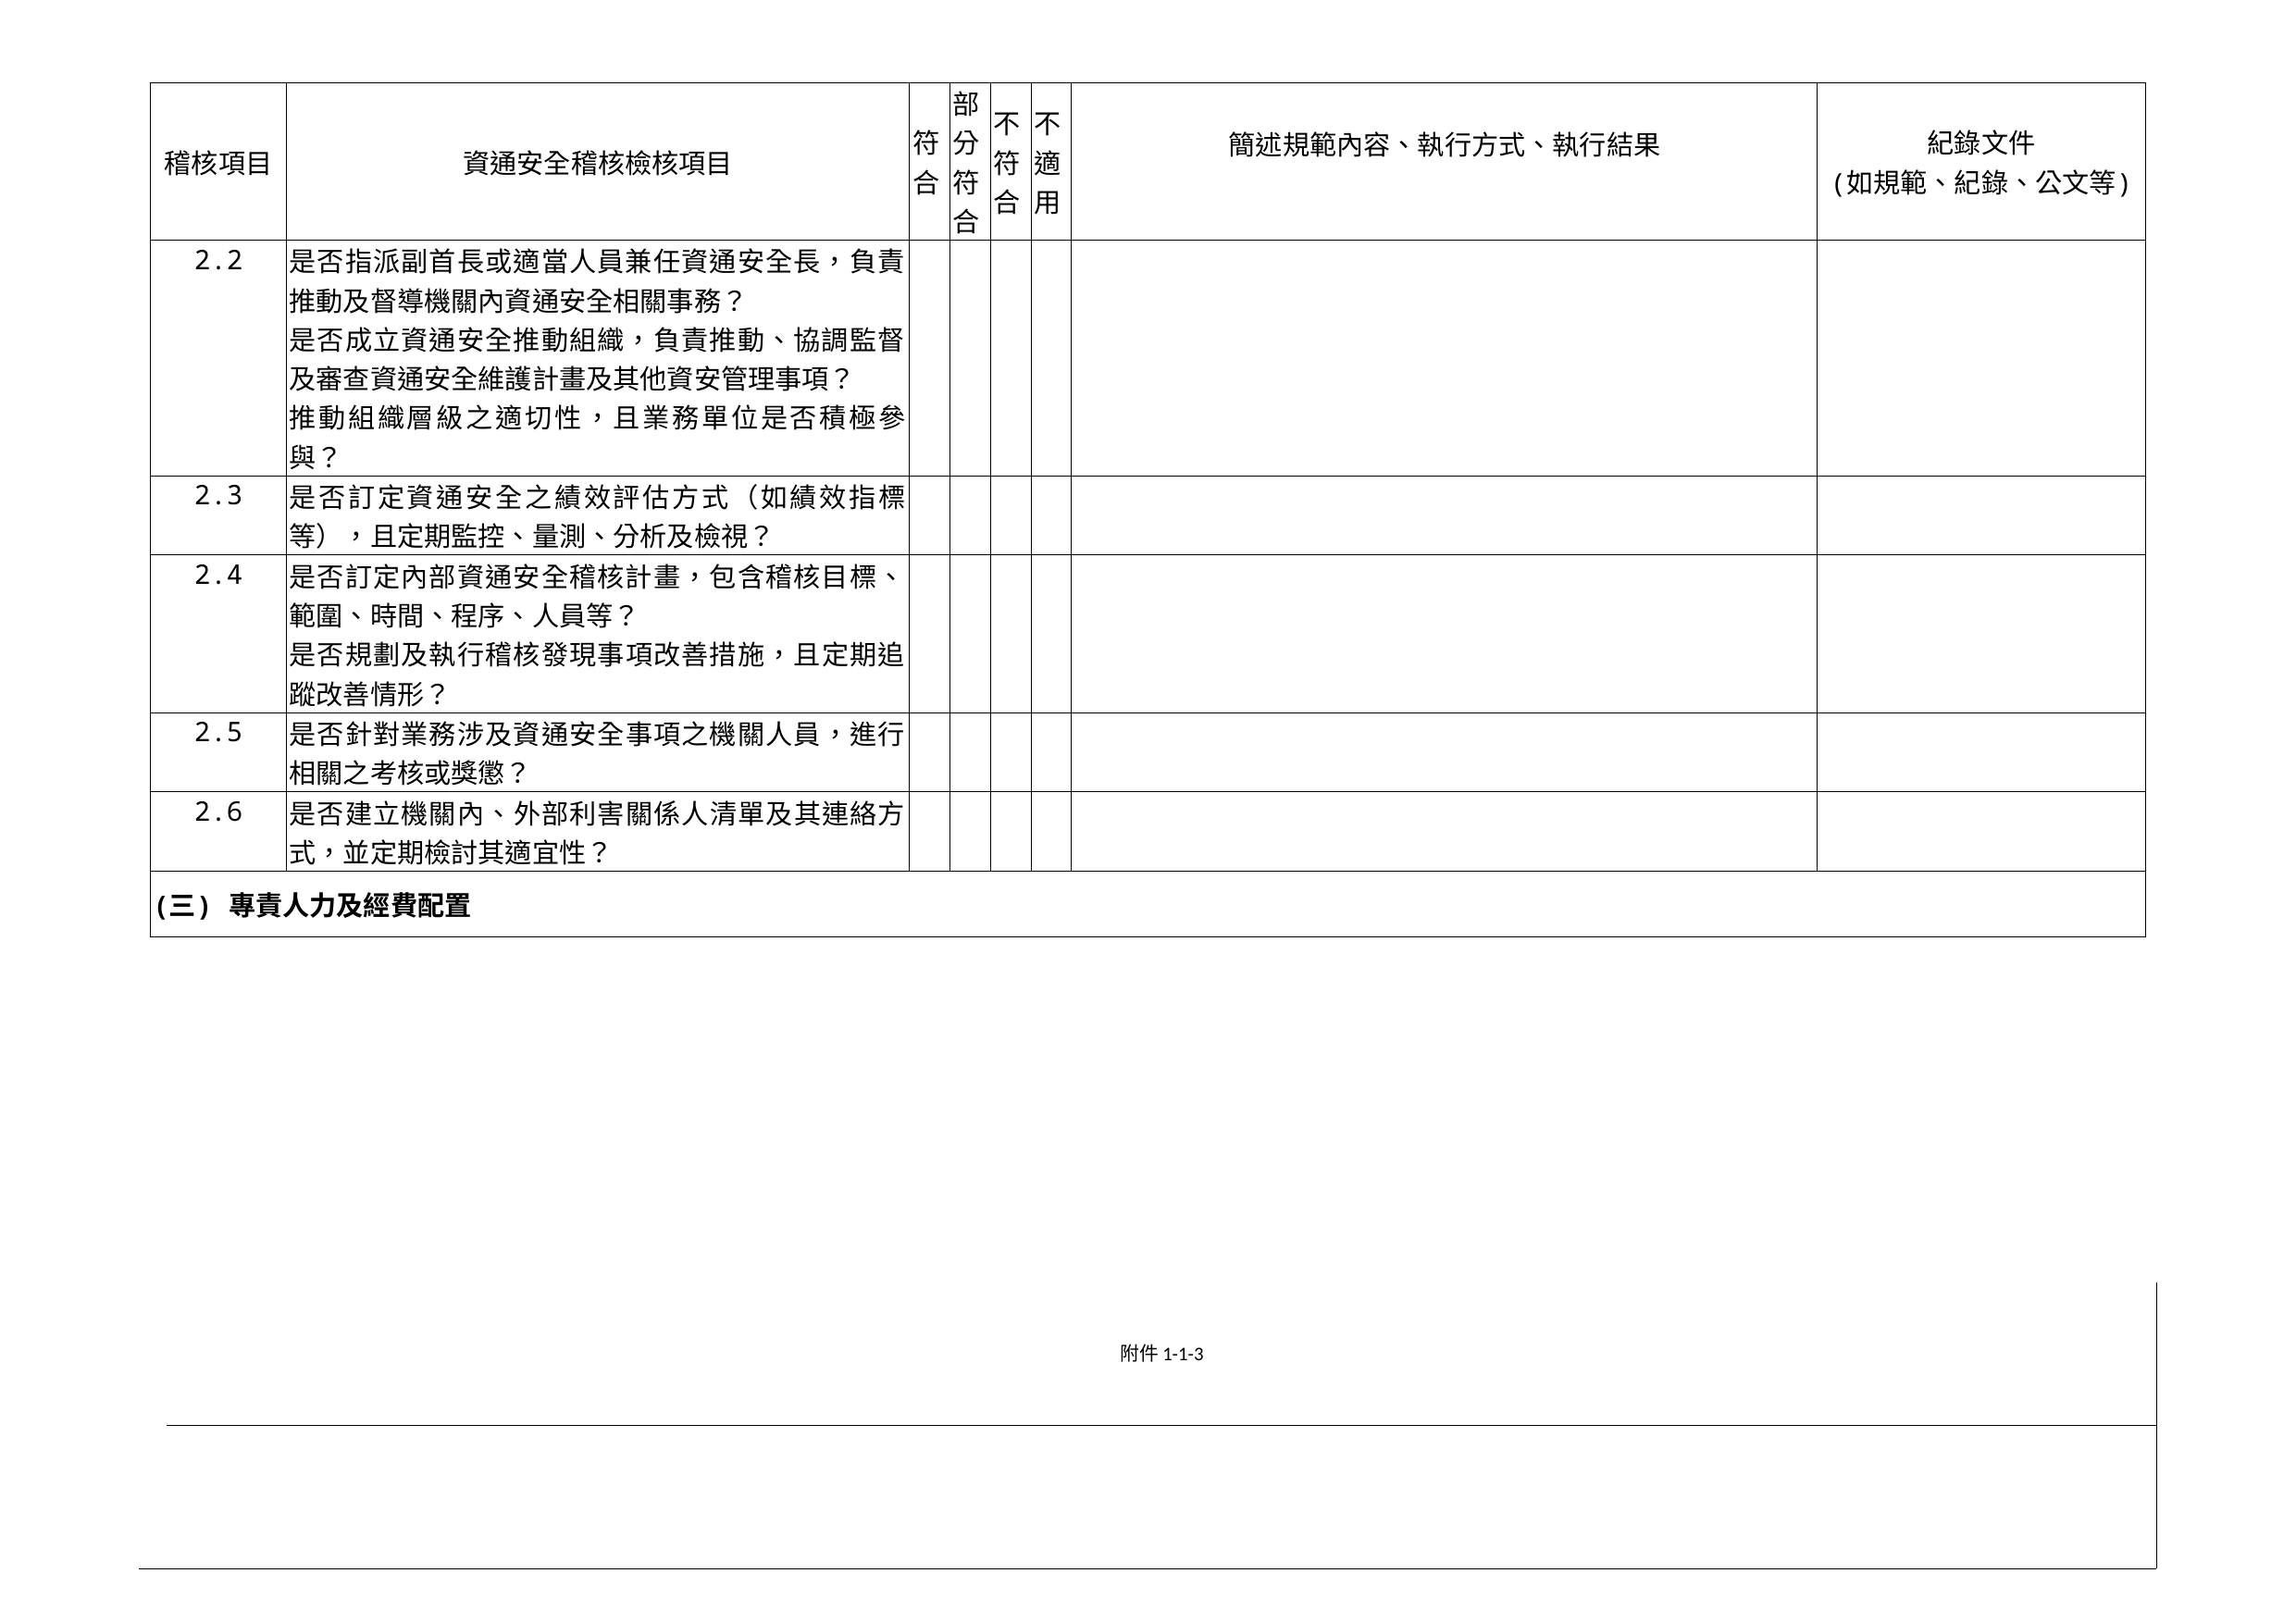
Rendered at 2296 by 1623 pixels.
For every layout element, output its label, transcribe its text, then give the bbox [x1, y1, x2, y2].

table_header 部分符合 [950, 83, 990, 240]
table_cell [910, 713, 949, 791]
table_cell 是否指派副首長或適當人員兼任資通安全長，負責推動及督導機關內資通安全相關事務？ 是否成立資通安全推動組織，負責推動、協調監督及審查資通安全維護計畫及其他資安管理事項？ 推動組織層級之適切性，且業務單位是否積極參與？ [287, 241, 909, 476]
table_cell [991, 477, 1031, 554]
table_cell 是否訂定內部資通安全稽核計畫，包含稽核目標、範圍、時間、程序、人員等？ 是否規劃及執行稽核發現事項改善措施，且定期追蹤改善情形？ [287, 555, 909, 712]
table_cell [1032, 713, 1071, 791]
table_cell [950, 713, 990, 791]
table_cell [950, 477, 990, 554]
table_cell [1072, 477, 1817, 554]
table_cell [1072, 241, 1817, 476]
table_cell 2.6 [151, 792, 286, 871]
table_cell 2.3 [151, 477, 286, 554]
table_cell [1072, 792, 1817, 871]
table_cell [1032, 792, 1071, 871]
table_cell [950, 555, 990, 712]
table_cell [991, 713, 1031, 791]
table_cell 是否建立機關內、外部利害關係人清單及其連絡方式，並定期檢討其適宜性？ [287, 792, 909, 871]
table_cell (三) 專責人力及經費配置 [151, 872, 2145, 936]
table_cell 2.5 [151, 713, 286, 791]
table_cell [1032, 241, 1071, 476]
table_header 稽核項目 [151, 83, 286, 240]
table_cell [1818, 792, 2145, 871]
table_cell 是否針對業務涉及資通安全事項之機關人員，進行相關之考核或獎懲？ [287, 713, 909, 791]
table_cell 是否訂定資通安全之績效評估方式（如績效指標等），且定期監控、量測、分析及檢視？ [287, 477, 909, 554]
table_cell [950, 241, 990, 476]
table_header 不符合 [991, 83, 1031, 240]
table_cell [950, 792, 990, 871]
table_header 符合 [910, 83, 949, 240]
table_cell [991, 555, 1031, 712]
table_cell [910, 555, 949, 712]
table_cell [1032, 477, 1071, 554]
table_cell [910, 241, 949, 476]
table_cell [1072, 713, 1817, 791]
table_cell 2.4 [151, 555, 286, 712]
table_cell [1032, 555, 1071, 712]
table_cell [910, 792, 949, 871]
table_cell [1818, 555, 2145, 712]
table_cell [910, 477, 949, 554]
table_header 簡述規範內容、執行方式、執行結果 [1072, 83, 1817, 240]
table_cell [1072, 555, 1817, 712]
table_cell 2.2 [151, 241, 286, 476]
table_cell [991, 241, 1031, 476]
table_header 不適用 [1032, 83, 1071, 240]
table_cell [1818, 477, 2145, 554]
table_header 紀錄文件 (如規範、紀錄、公文等) [1818, 83, 2145, 240]
table_cell [1818, 713, 2145, 791]
table_cell [991, 792, 1031, 871]
table_cell [1818, 241, 2145, 476]
table_header 資通安全稽核檢核項目 [287, 83, 909, 240]
